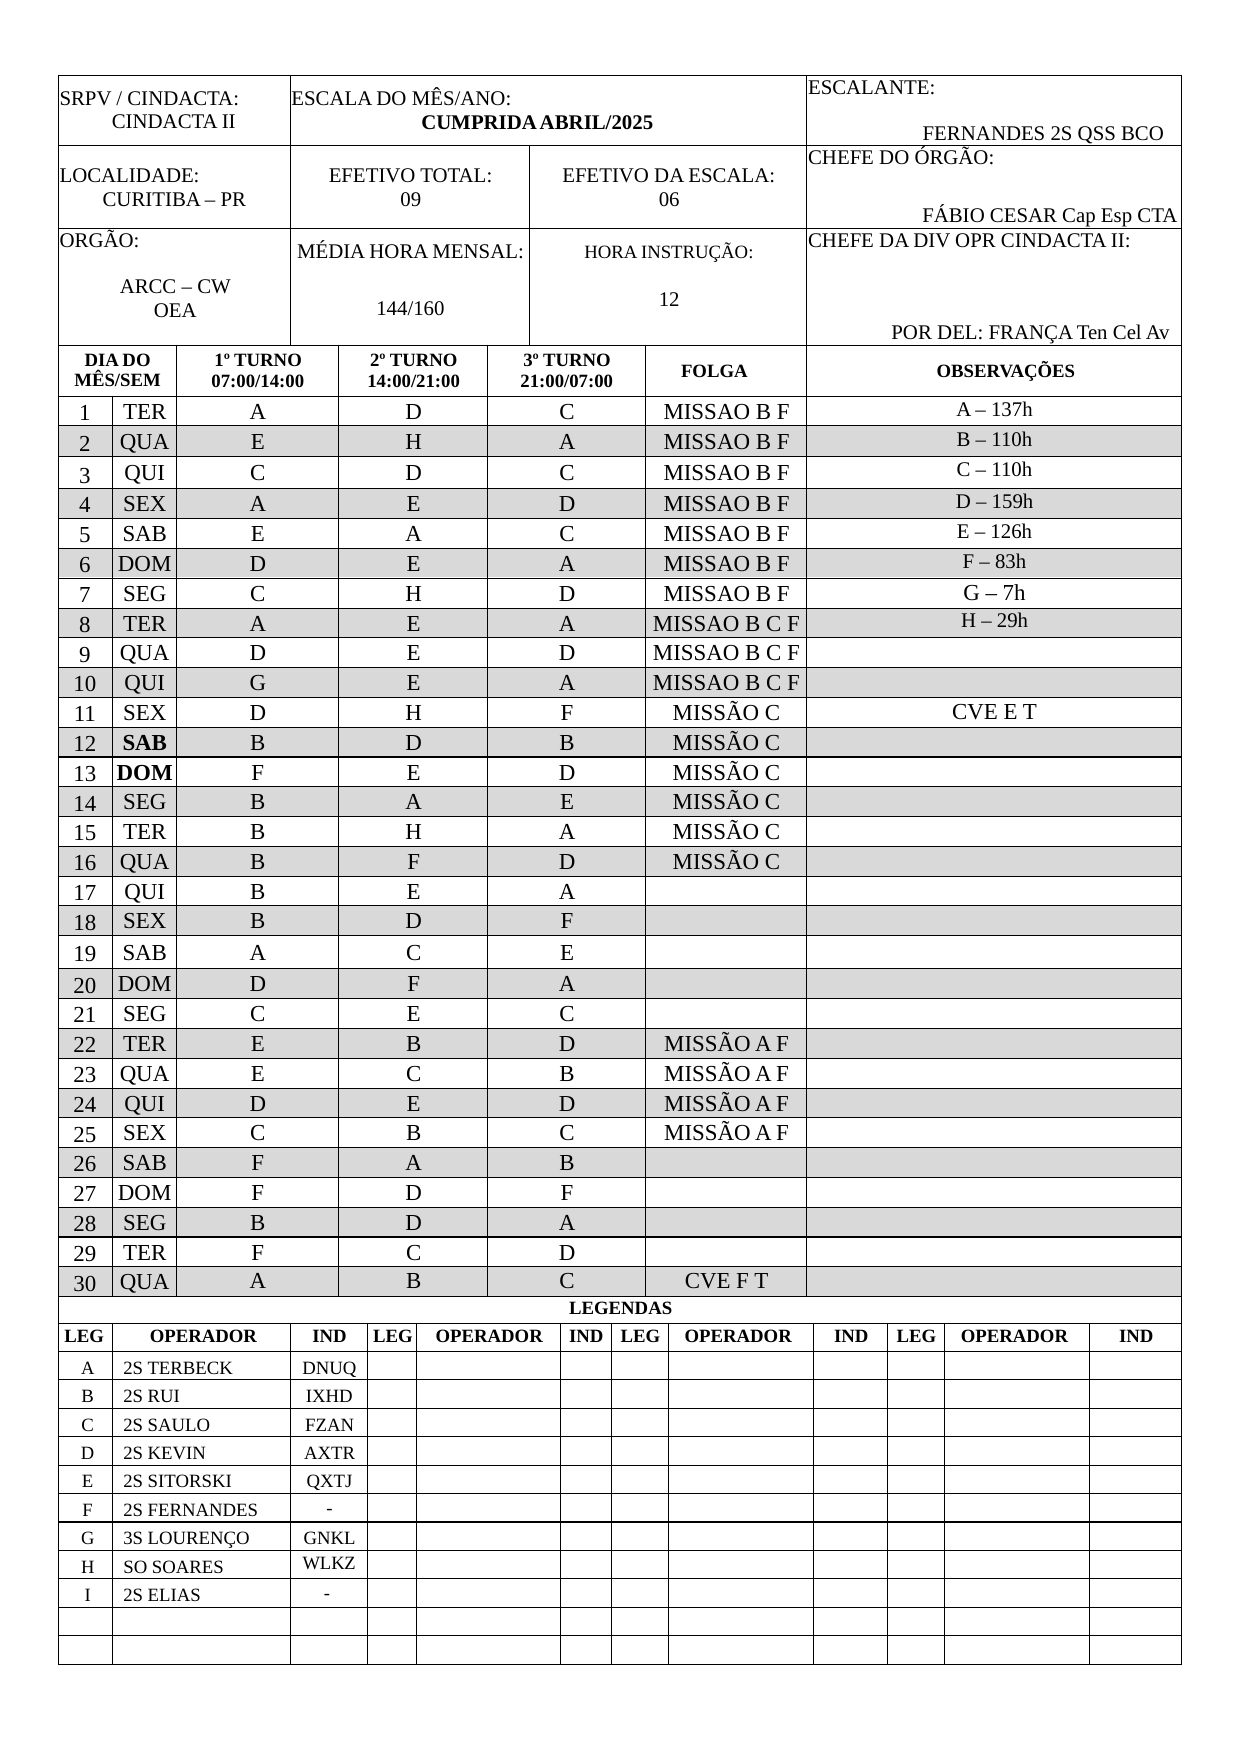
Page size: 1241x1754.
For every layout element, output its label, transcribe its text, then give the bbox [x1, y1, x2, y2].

table_cell 2º TURNO 14:00/21:00 [339, 346, 487, 396]
table_cell MISSÃO C [646, 698, 806, 727]
table_cell B [177, 728, 338, 756]
table_cell MISSAO B C F [646, 609, 806, 637]
table_cell [888, 1608, 944, 1635]
table_cell [1090, 1636, 1181, 1663]
table_cell GNKL [291, 1523, 367, 1550]
table_cell [1182, 1266, 1240, 1296]
table_cell MISSÃO C [646, 817, 806, 846]
table_cell A [339, 519, 487, 548]
table_cell [888, 1551, 944, 1578]
table_cell DOM [113, 758, 176, 786]
table_cell [1182, 1147, 1240, 1177]
table_cell B [177, 1208, 338, 1236]
table_cell F [177, 1178, 338, 1207]
table_header ESCALA DO MÊS/ANO: CUMPRIDA ABRIL/2025 [291, 76, 806, 145]
table_cell 2S SAULO [113, 1409, 290, 1436]
table_cell E [339, 668, 487, 697]
table_cell F [488, 906, 645, 935]
table_cell [1182, 667, 1240, 697]
table_cell E [339, 758, 487, 786]
table_cell DOM [113, 549, 176, 577]
table_cell FZAN [291, 1409, 367, 1436]
table_cell [1182, 968, 1240, 998]
table_cell B [339, 1118, 487, 1147]
table_cell [945, 1437, 1089, 1464]
table_cell [561, 1636, 611, 1663]
table_cell [1090, 1608, 1181, 1635]
table_cell [561, 1466, 611, 1493]
table_cell [1182, 905, 1240, 935]
table_cell MISSÃO C [646, 728, 806, 756]
table_cell [1182, 998, 1240, 1028]
table_cell 16 [59, 847, 112, 876]
table_cell SEG [113, 999, 176, 1028]
table_cell 5 [59, 519, 112, 548]
table_cell MISSAO B F [646, 549, 806, 577]
table_cell LEG [368, 1324, 416, 1351]
table_cell MISSÃO C [646, 847, 806, 876]
table_cell [669, 1494, 813, 1521]
table_cell [1182, 1088, 1240, 1117]
table_cell SEG [113, 787, 176, 816]
table_cell B [339, 1029, 487, 1058]
table_cell [368, 1608, 416, 1635]
table_cell [807, 1238, 1181, 1266]
table_cell [888, 1466, 944, 1493]
table_cell QUA [113, 1267, 176, 1296]
table_cell MISSAO B C F [646, 638, 806, 667]
table_cell IND [814, 1324, 887, 1351]
table_cell SAB [113, 519, 176, 548]
table_cell F [59, 1494, 112, 1521]
table_cell [561, 1523, 611, 1550]
table_cell 3º TURNO 21:00/07:00 [488, 346, 645, 396]
table_cell [814, 1466, 887, 1493]
table_cell [807, 1029, 1181, 1058]
table_cell A [488, 969, 645, 998]
table_cell IND [1090, 1324, 1181, 1351]
table_cell [561, 1494, 611, 1521]
table_cell [1090, 1409, 1181, 1436]
table_cell [888, 1636, 944, 1663]
table_cell [561, 1352, 611, 1379]
table_cell [113, 1608, 290, 1635]
table_cell [814, 1352, 887, 1379]
table_header [1182, 75, 1240, 145]
table_cell [1182, 1028, 1240, 1058]
table_cell QUI [113, 668, 176, 697]
table_cell 11 [59, 698, 112, 727]
table_cell [1182, 518, 1240, 548]
table_cell SAB [113, 728, 176, 756]
table_cell 8 [59, 609, 112, 637]
table_cell E [339, 877, 487, 905]
table_cell [669, 1636, 813, 1663]
table_cell A [488, 817, 645, 846]
table_cell D [488, 638, 645, 667]
table_cell F [339, 847, 487, 876]
table_cell [945, 1608, 1089, 1635]
table_cell [561, 1608, 611, 1635]
table_cell D [339, 906, 487, 935]
table_cell EFETIVO DA ESCALA: 06 [530, 146, 806, 228]
table_cell SO SOARES [113, 1551, 290, 1578]
table_cell B [177, 906, 338, 935]
table_cell 13 [59, 758, 112, 786]
table_cell [612, 1523, 668, 1550]
table_cell 1 [59, 397, 112, 425]
table_cell [1182, 846, 1240, 876]
table_cell 29 [59, 1238, 112, 1266]
table_cell 9 [59, 638, 112, 667]
table_cell [612, 1437, 668, 1464]
table_cell C [488, 1267, 645, 1296]
table_cell [1182, 488, 1240, 518]
table_cell [1182, 228, 1240, 344]
table_cell [417, 1551, 560, 1578]
table_cell [1090, 1523, 1181, 1550]
table_cell [807, 1089, 1181, 1117]
table_cell 1º TURNO 07:00/14:00 [177, 346, 338, 396]
table_cell [807, 1059, 1181, 1087]
table_cell [417, 1579, 560, 1607]
table_cell [1182, 697, 1240, 727]
table_cell IND [291, 1324, 367, 1351]
table_cell [888, 1437, 944, 1464]
table_cell [113, 1636, 290, 1663]
table_cell A [177, 936, 338, 968]
table_cell [807, 906, 1181, 935]
table_cell [561, 1437, 611, 1464]
table_cell [945, 1380, 1089, 1408]
table_cell H [339, 698, 487, 727]
table_cell DOM [113, 1178, 176, 1207]
table_cell B [339, 1267, 487, 1296]
table_cell 26 [59, 1148, 112, 1177]
table_cell SEX [113, 906, 176, 935]
table_cell D [177, 969, 338, 998]
table_cell [807, 877, 1181, 905]
table_cell 2S FERNANDES [113, 1494, 290, 1521]
table_cell [1182, 786, 1240, 816]
table_cell [561, 1380, 611, 1408]
table_header SRPV / CINDACTA: CINDACTA II [59, 76, 290, 145]
table_cell [417, 1494, 560, 1521]
table_cell FOLGA [646, 346, 806, 396]
table_cell [1182, 1550, 1240, 1578]
table_cell LEG [888, 1324, 944, 1351]
table_cell [368, 1409, 416, 1436]
table_cell C [339, 1059, 487, 1087]
table_cell [945, 1523, 1089, 1550]
table_cell [814, 1409, 887, 1436]
table_cell [1182, 1236, 1240, 1266]
table_cell [669, 1409, 813, 1436]
table_cell [807, 787, 1181, 816]
table_cell [807, 999, 1181, 1028]
table_cell [646, 906, 806, 935]
table_cell D [488, 758, 645, 786]
table_cell [807, 638, 1181, 667]
table_cell DIA DO MÊS/SEM [59, 346, 176, 396]
table_cell [1182, 1578, 1240, 1607]
table_cell [417, 1380, 560, 1408]
table_cell 19 [59, 936, 112, 968]
table_cell QUI [113, 877, 176, 905]
table_cell [646, 1208, 806, 1236]
table_cell IXHD [291, 1380, 367, 1408]
table_cell 12 [59, 728, 112, 756]
table_cell [1182, 1351, 1240, 1379]
table_cell [1182, 1379, 1240, 1408]
table_cell D [339, 1178, 487, 1207]
table_cell [1182, 727, 1240, 756]
table_cell [807, 668, 1181, 697]
table_cell A [177, 397, 338, 425]
table_cell A [488, 549, 645, 577]
table_cell [945, 1551, 1089, 1578]
table_cell D [339, 457, 487, 488]
table_cell [814, 1437, 887, 1464]
table_cell MISSÃO C [646, 787, 806, 816]
table_cell [807, 758, 1181, 786]
table_cell [888, 1409, 944, 1436]
table_cell 6 [59, 549, 112, 577]
table_cell C [177, 999, 338, 1028]
table_cell [945, 1579, 1089, 1607]
table_cell [1182, 1607, 1240, 1635]
table_cell H [339, 426, 487, 456]
table_cell 23 [59, 1059, 112, 1087]
table_cell [814, 1380, 887, 1408]
table_cell B [488, 1059, 645, 1087]
table_cell [807, 847, 1181, 876]
table_cell A [339, 1148, 487, 1177]
table_cell [1182, 145, 1240, 228]
table_cell TER [113, 1238, 176, 1266]
table_cell F [488, 1178, 645, 1207]
table_cell A [177, 609, 338, 637]
table_cell [561, 1409, 611, 1436]
table_cell DOM [113, 969, 176, 998]
table_cell [1182, 1635, 1240, 1663]
table_cell [1182, 1058, 1240, 1087]
table_cell OPERADOR [417, 1324, 560, 1351]
table_cell C [177, 457, 338, 488]
table_cell [368, 1466, 416, 1493]
table_cell C [488, 457, 645, 488]
table_cell D [59, 1437, 112, 1464]
table_cell [1182, 816, 1240, 846]
table_cell [1090, 1352, 1181, 1379]
table_cell [807, 817, 1181, 846]
table_cell [945, 1636, 1089, 1663]
table_cell TER [113, 609, 176, 637]
table_cell [1182, 756, 1240, 786]
table_cell [612, 1409, 668, 1436]
table_cell 28 [59, 1208, 112, 1236]
table_cell [291, 1608, 367, 1635]
table_cell [368, 1380, 416, 1408]
table_cell C [488, 397, 645, 425]
table_cell A [488, 426, 645, 456]
table_cell [1090, 1494, 1181, 1521]
table_cell [59, 1608, 112, 1635]
table_cell SEX [113, 698, 176, 727]
table_cell MISSAO B F [646, 579, 806, 607]
table_cell [1182, 456, 1240, 488]
table_cell I [59, 1579, 112, 1607]
table_cell [814, 1636, 887, 1663]
table_cell [945, 1409, 1089, 1436]
table_cell [814, 1494, 887, 1521]
table_cell SEG [113, 1208, 176, 1236]
table_cell E [339, 999, 487, 1028]
table_cell TER [113, 397, 176, 425]
table_cell [807, 1208, 1181, 1236]
table_cell H – 29h [807, 609, 1181, 637]
table_cell [814, 1608, 887, 1635]
table_cell MISSAO B F [646, 426, 806, 456]
table_cell MISSAO B F [646, 457, 806, 488]
table_cell A [488, 1208, 645, 1236]
table_cell [1090, 1466, 1181, 1493]
table_cell [1182, 1493, 1240, 1521]
table_cell D [488, 1029, 645, 1058]
table_cell B – 110h [807, 426, 1181, 456]
table_cell 24 [59, 1089, 112, 1117]
table_cell [612, 1579, 668, 1607]
table_cell D [177, 638, 338, 667]
table_cell G [177, 668, 338, 697]
table_cell D [339, 728, 487, 756]
table_cell [1182, 548, 1240, 577]
table_cell D [339, 397, 487, 425]
table_cell QUA [113, 847, 176, 876]
table_cell [1182, 935, 1240, 968]
table_cell CHEFE DO ÓRGÃO: FÁBIO CESAR Cap Esp CTA [807, 146, 1181, 228]
table_cell [807, 936, 1181, 968]
table_cell 20 [59, 969, 112, 998]
table_cell G – 7h [807, 579, 1181, 607]
table_cell 3S LOURENÇO [113, 1523, 290, 1550]
table_cell [807, 728, 1181, 756]
table_cell [417, 1352, 560, 1379]
table_cell [1182, 1521, 1240, 1550]
table_cell E [488, 936, 645, 968]
table_cell [888, 1494, 944, 1521]
table_cell [1182, 1323, 1240, 1351]
table_cell C [59, 1409, 112, 1436]
table_cell F [488, 698, 645, 727]
table_cell MISSAO B F [646, 397, 806, 425]
table_cell QUA [113, 638, 176, 667]
table_cell [814, 1551, 887, 1578]
table_cell [888, 1579, 944, 1607]
table_cell SEG [113, 579, 176, 607]
table_cell F [177, 1148, 338, 1177]
table_cell [1182, 637, 1240, 667]
table_cell 14 [59, 787, 112, 816]
table_cell A [339, 787, 487, 816]
table_cell MISSÃO A F [646, 1059, 806, 1087]
table_cell C – 110h [807, 457, 1181, 488]
table_cell CHEFE DA DIV OPR CINDACTA II: POR DEL: FRANÇA Ten Cel Av [807, 229, 1181, 344]
table_cell B [177, 817, 338, 846]
table_cell [888, 1352, 944, 1379]
table_cell D [488, 579, 645, 607]
table_cell E [59, 1466, 112, 1493]
table_cell D [177, 1089, 338, 1117]
table_cell [1182, 876, 1240, 905]
table_cell MISSÃO C [646, 758, 806, 786]
table_cell A – 137h [807, 397, 1181, 425]
table_cell AXTR [291, 1437, 367, 1464]
table_cell [417, 1608, 560, 1635]
table_cell 2S SITORSKI [113, 1466, 290, 1493]
table_cell 7 [59, 579, 112, 607]
table_cell [945, 1494, 1089, 1521]
table_cell [945, 1352, 1089, 1379]
table_cell [417, 1409, 560, 1436]
table_cell D [177, 549, 338, 577]
table_cell [1182, 1436, 1240, 1464]
table_cell [612, 1551, 668, 1578]
table_cell E [488, 787, 645, 816]
table_cell [814, 1579, 887, 1607]
table_cell [368, 1494, 416, 1521]
table_cell 10 [59, 668, 112, 697]
table_cell [417, 1437, 560, 1464]
table_cell E [339, 1089, 487, 1117]
table_cell OBSERVAÇÕES [807, 346, 1181, 396]
table_cell C [339, 936, 487, 968]
table_cell [417, 1523, 560, 1550]
table_cell [417, 1636, 560, 1663]
table_cell [669, 1551, 813, 1578]
table_cell [1182, 1117, 1240, 1147]
table_cell [669, 1523, 813, 1550]
table_cell D [177, 698, 338, 727]
table_cell [1090, 1551, 1181, 1578]
table_cell MISSÃO A F [646, 1118, 806, 1147]
table_cell MISSÃO A F [646, 1029, 806, 1058]
table_cell A [177, 489, 338, 518]
table_cell [646, 999, 806, 1028]
table_cell 27 [59, 1178, 112, 1207]
table_cell [669, 1352, 813, 1379]
table_cell [807, 969, 1181, 998]
table_cell MÉDIA HORA MENSAL: 144/160 [291, 229, 529, 344]
table_cell [291, 1636, 367, 1663]
table_cell 30 [59, 1267, 112, 1296]
table_cell [561, 1551, 611, 1578]
table_cell 25 [59, 1118, 112, 1147]
table_cell - [291, 1494, 367, 1521]
table_cell CVE E T [807, 698, 1181, 727]
table_cell [368, 1636, 416, 1663]
table_cell B [488, 1148, 645, 1177]
table_cell SAB [113, 1148, 176, 1177]
table_cell 2S ELIAS [113, 1579, 290, 1607]
table_cell 2 [59, 426, 112, 456]
table_cell 2S TERBECK [113, 1352, 290, 1379]
table_cell [561, 1579, 611, 1607]
table_cell [1090, 1380, 1181, 1408]
table_cell [669, 1466, 813, 1493]
table_cell 15 [59, 817, 112, 846]
table_cell CVE F T [646, 1267, 806, 1296]
table_cell [1182, 608, 1240, 637]
table_cell MISSAO B C F [646, 668, 806, 697]
table_cell [1182, 425, 1240, 456]
table_cell [1182, 578, 1240, 607]
table_cell 17 [59, 877, 112, 905]
table_cell G [59, 1523, 112, 1550]
table_cell DNUQ [291, 1352, 367, 1379]
table_cell H [339, 817, 487, 846]
table_cell [646, 936, 806, 968]
table_cell H [59, 1551, 112, 1578]
table_cell QUI [113, 1089, 176, 1117]
table_cell 18 [59, 906, 112, 935]
table_cell B [59, 1380, 112, 1408]
table_cell A [488, 877, 645, 905]
table_cell 2S KEVIN [113, 1437, 290, 1464]
table_cell [646, 1178, 806, 1207]
table_cell F – 83h [807, 549, 1181, 577]
table_cell [807, 1267, 1181, 1296]
table_cell [612, 1352, 668, 1379]
table_cell [669, 1608, 813, 1635]
table_cell [1182, 1408, 1240, 1436]
table_cell [945, 1466, 1089, 1493]
table_cell E [177, 1059, 338, 1087]
table_cell A [177, 1267, 338, 1296]
table_cell [1182, 1177, 1240, 1207]
table_cell ORGÃO: ARCC – CW OEA [59, 229, 290, 344]
table_cell E [177, 1029, 338, 1058]
table_cell [368, 1551, 416, 1578]
table_cell [368, 1523, 416, 1550]
table_cell F [177, 758, 338, 786]
table_cell [612, 1380, 668, 1408]
table_cell C [339, 1238, 487, 1266]
table_cell 21 [59, 999, 112, 1028]
table_cell [1182, 396, 1240, 425]
table_cell OPERADOR [113, 1324, 290, 1351]
table_cell B [488, 728, 645, 756]
table_cell MISSAO B F [646, 519, 806, 548]
table_cell [612, 1636, 668, 1663]
table_header ESCALANTE: FERNANDES 2S QSS BCO [807, 76, 1181, 145]
table_cell [669, 1380, 813, 1408]
table_cell [814, 1523, 887, 1550]
table_cell OPERADOR [669, 1324, 813, 1351]
table_cell [669, 1437, 813, 1464]
table_cell E [339, 638, 487, 667]
table_cell QUI [113, 457, 176, 488]
table_cell SEX [113, 489, 176, 518]
table_cell B [177, 787, 338, 816]
table_cell [646, 969, 806, 998]
table_cell E [339, 549, 487, 577]
table_cell [1182, 345, 1240, 396]
table_cell [368, 1437, 416, 1464]
table_cell SAB [113, 936, 176, 968]
table_cell D [488, 1238, 645, 1266]
table_cell 2S RUI [113, 1380, 290, 1408]
table_cell [646, 1148, 806, 1177]
table_cell [612, 1466, 668, 1493]
table_cell E [177, 426, 338, 456]
table_cell [669, 1579, 813, 1607]
table_cell 22 [59, 1029, 112, 1058]
table_cell [1182, 1207, 1240, 1236]
table_cell E [339, 489, 487, 518]
table_cell E [177, 519, 338, 548]
table_cell F [339, 969, 487, 998]
table_cell [1090, 1579, 1181, 1607]
table_cell QUA [113, 426, 176, 456]
table_cell A [488, 609, 645, 637]
table_cell SEX [113, 1118, 176, 1147]
table_cell - [291, 1579, 367, 1607]
table_cell D – 159h [807, 489, 1181, 518]
table_cell [807, 1148, 1181, 1177]
table_cell D [488, 489, 645, 518]
table_cell 3 [59, 457, 112, 488]
table_cell C [488, 999, 645, 1028]
table_cell F [177, 1238, 338, 1266]
table_cell [368, 1579, 416, 1607]
table_cell B [177, 877, 338, 905]
table_cell LEGENDAS [59, 1297, 1181, 1323]
table_cell [888, 1523, 944, 1550]
table_cell C [488, 519, 645, 548]
table_cell [1090, 1437, 1181, 1464]
table_cell EFETIVO TOTAL: 09 [291, 146, 529, 228]
table_cell A [488, 668, 645, 697]
table_cell C [177, 1118, 338, 1147]
table_cell H [339, 579, 487, 607]
table_cell IND [561, 1324, 611, 1351]
table_cell C [177, 579, 338, 607]
table_cell C [488, 1118, 645, 1147]
table_cell TER [113, 817, 176, 846]
table_cell D [488, 1089, 645, 1117]
table_cell D [488, 847, 645, 876]
table_cell [646, 1238, 806, 1266]
table_cell [417, 1466, 560, 1493]
table_cell QUA [113, 1059, 176, 1087]
table_cell HORA INSTRUÇÃO: 12 [530, 229, 806, 344]
table_cell [612, 1608, 668, 1635]
table_cell A [59, 1352, 112, 1379]
table_cell OPERADOR [945, 1324, 1089, 1351]
table_cell E – 126h [807, 519, 1181, 548]
table_cell LEG [612, 1324, 668, 1351]
table_cell B [177, 847, 338, 876]
table_cell [807, 1118, 1181, 1147]
table_cell LEG [59, 1324, 112, 1351]
table_cell LOCALIDADE: CURITIBA – PR [59, 146, 290, 228]
table_cell [368, 1352, 416, 1379]
table_cell [1182, 1296, 1240, 1323]
table_cell [646, 877, 806, 905]
table_cell [1182, 1465, 1240, 1493]
table_cell MISSÃO A F [646, 1089, 806, 1117]
table_cell [612, 1494, 668, 1521]
table_cell WLKZ [291, 1551, 367, 1578]
table_cell MISSAO B F [646, 489, 806, 518]
table_cell [59, 1636, 112, 1663]
table_cell [888, 1380, 944, 1408]
table_cell [807, 1178, 1181, 1207]
table_cell TER [113, 1029, 176, 1058]
table_cell 4 [59, 489, 112, 518]
table_cell E [339, 609, 487, 637]
table_cell QXTJ [291, 1466, 367, 1493]
table_cell D [339, 1208, 487, 1236]
